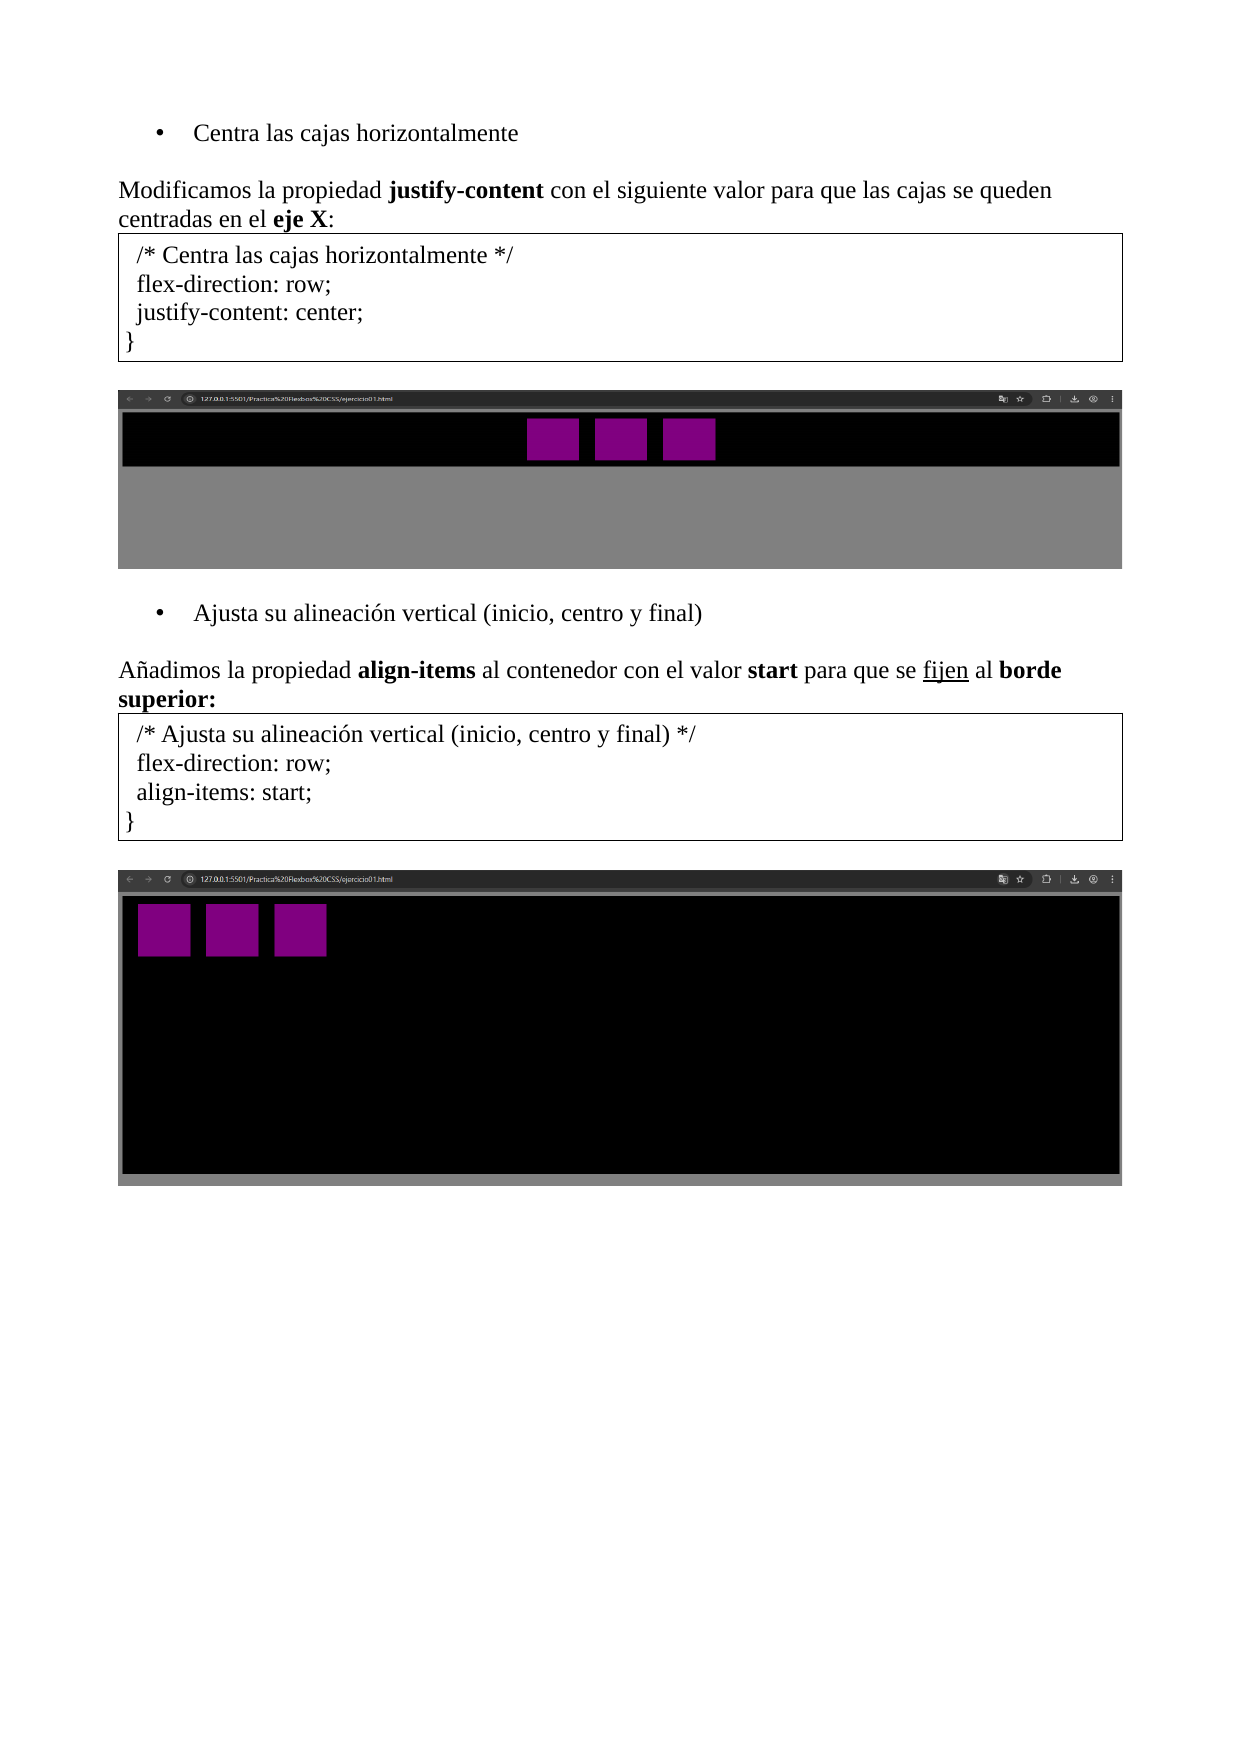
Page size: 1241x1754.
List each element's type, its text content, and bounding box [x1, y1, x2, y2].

text Añadimos la propiedad align-items al contenedor con el valor start para que se fijen al borde superior: [118, 655, 1122, 713]
picture [118, 870, 1123, 1186]
table_header /* Centra las cajas horizontalmente */ flex-direction: row; justify-content: center; } [119, 234, 1122, 361]
table_header /* Ajusta su alineación vertical (inicio, centro y final) */ flex-direction: row; align-items: start; } [119, 714, 1122, 840]
list Centra las cajas horizontalmente [156, 118, 1122, 147]
list Ajusta su alineación vertical (inicio, centro y final) [156, 598, 1122, 626]
text Modificamos la propiedad justify-content con el siguiente valor para que las cajas se queden centradas en el eje X: [118, 176, 1122, 233]
picture [118, 390, 1123, 569]
